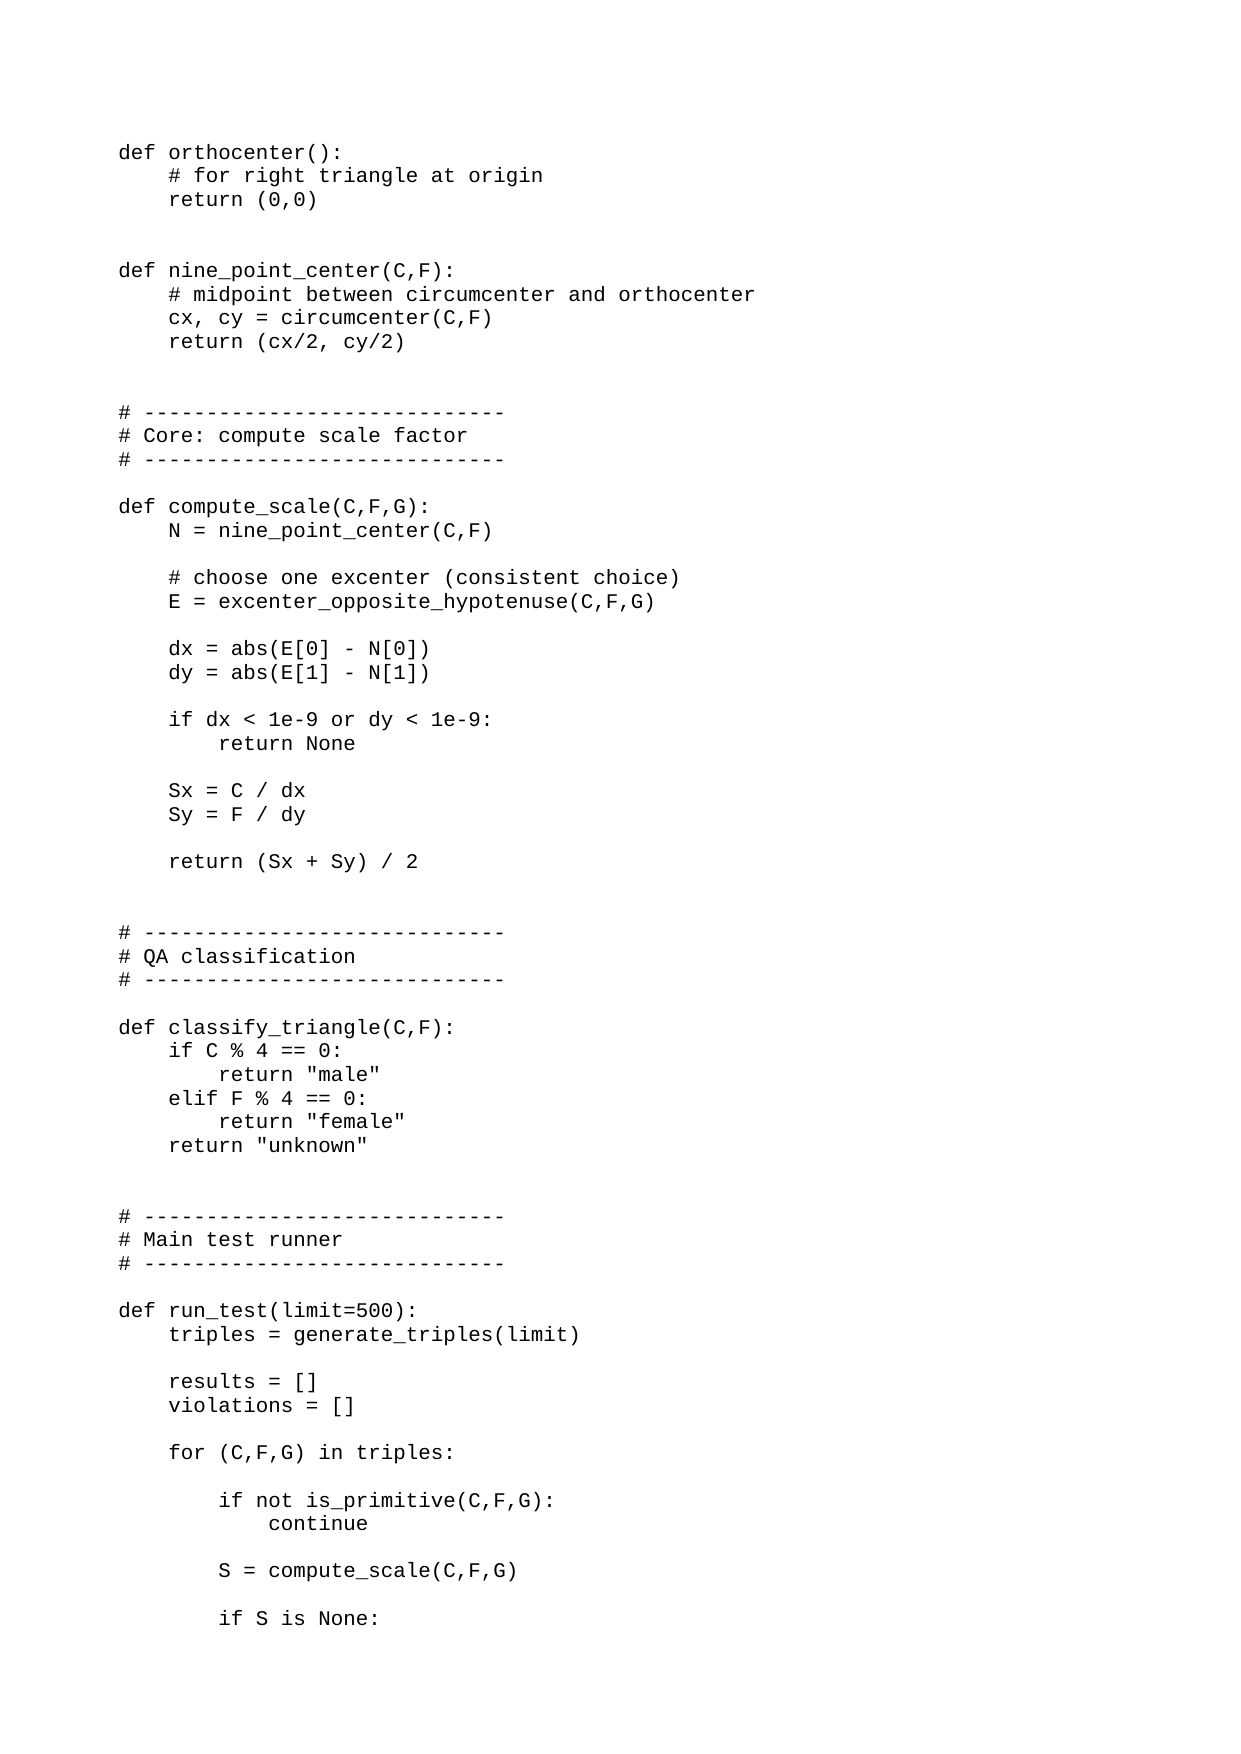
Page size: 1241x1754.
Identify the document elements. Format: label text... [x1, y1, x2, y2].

text def run_test(limit=500): [118, 1300, 1122, 1324]
text dy = abs(E[1] - N[1]) [118, 662, 1122, 686]
text return (cx/2, cy/2) [118, 331, 1122, 354]
text return (0,0) [118, 189, 1122, 213]
text def nine_point_center(C,F): [118, 260, 1122, 284]
text triples = generate_triples(limit) [118, 1324, 1122, 1348]
text # ----------------------------- [118, 969, 1122, 993]
text dx = abs(E[0] - N[0]) [118, 638, 1122, 662]
text # Main test runner [118, 1229, 1122, 1253]
text # ----------------------------- [118, 1253, 1122, 1277]
text if S is None: [118, 1608, 1122, 1631]
text return "unknown" [118, 1135, 1122, 1158]
text S = compute_scale(C,F,G) [118, 1561, 1122, 1584]
text return "male" [118, 1064, 1122, 1088]
text # choose one excenter (consistent choice) [118, 567, 1122, 591]
text def orthocenter(): [118, 142, 1122, 165]
text def compute_scale(C,F,G): [118, 496, 1122, 520]
text N = nine_point_center(C,F) [118, 520, 1122, 544]
text # ----------------------------- [118, 1206, 1122, 1229]
text # Core: compute scale factor [118, 426, 1122, 449]
text # ----------------------------- [118, 449, 1122, 473]
text return (Sx + Sy) / 2 [118, 851, 1122, 875]
text # QA classification [118, 946, 1122, 969]
text cx, cy = circumcenter(C,F) [118, 307, 1122, 331]
text if C % 4 == 0: [118, 1040, 1122, 1064]
text elif F % 4 == 0: [118, 1088, 1122, 1111]
text for (C,F,G) in triples: [118, 1442, 1122, 1466]
text E = excenter_opposite_hypotenuse(C,F,G) [118, 591, 1122, 615]
text def classify_triangle(C,F): [118, 1017, 1122, 1040]
text return None [118, 733, 1122, 757]
text Sx = C / dx [118, 780, 1122, 804]
text violations = [] [118, 1395, 1122, 1419]
text # ----------------------------- [118, 402, 1122, 426]
text # for right triangle at origin [118, 165, 1122, 189]
text return "female" [118, 1111, 1122, 1135]
text continue [118, 1513, 1122, 1537]
text if not is_primitive(C,F,G): [118, 1489, 1122, 1513]
text Sy = F / dy [118, 804, 1122, 827]
text # ----------------------------- [118, 922, 1122, 946]
text results = [] [118, 1371, 1122, 1395]
text # midpoint between circumcenter and orthocenter [118, 284, 1122, 307]
text if dx < 1e-9 or dy < 1e-9: [118, 709, 1122, 733]
